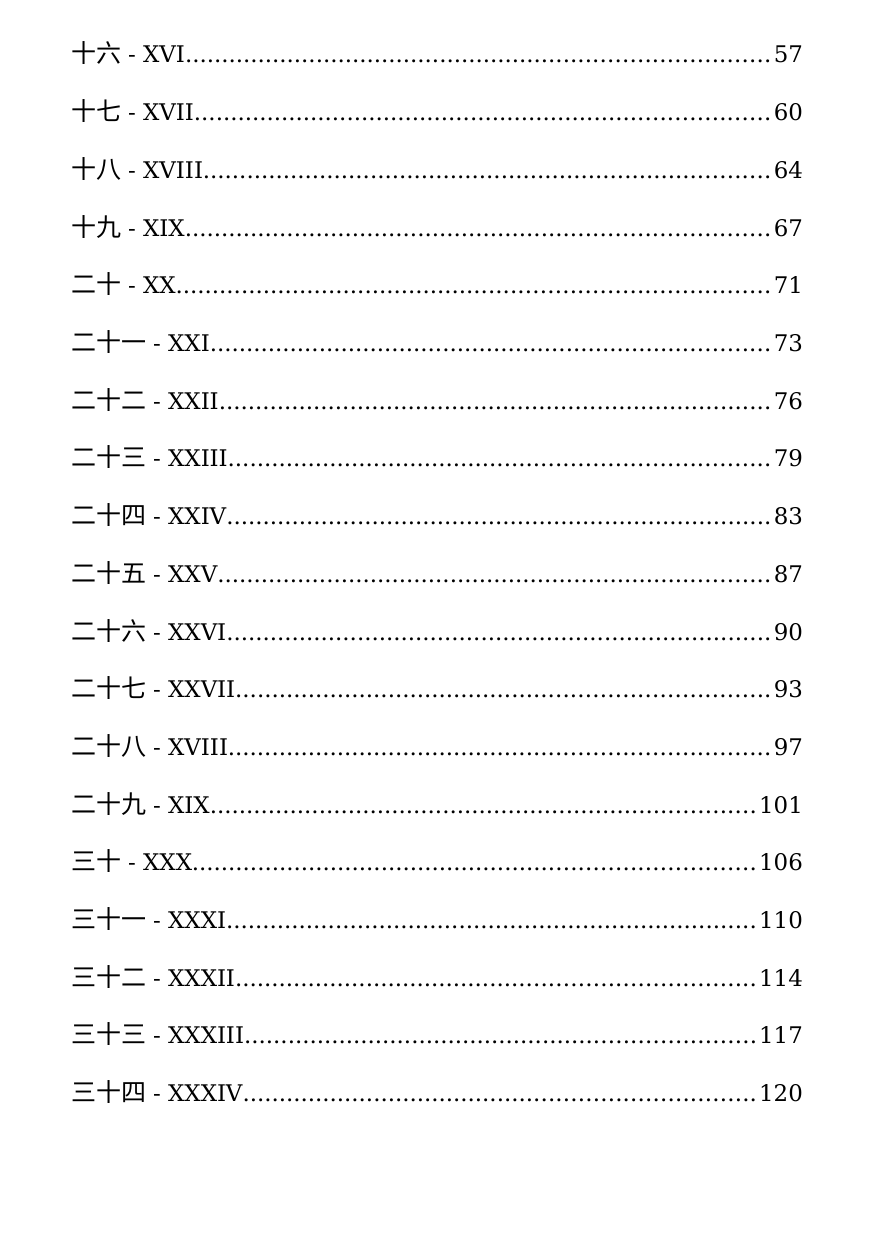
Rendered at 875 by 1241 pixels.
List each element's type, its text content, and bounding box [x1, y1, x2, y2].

text 二十三 - XXIII 79 [71, 440, 803, 474]
text 三十四 - XXXIV 120 [71, 1075, 803, 1109]
text 二十 - XX 71 [71, 267, 803, 301]
text 三十三 - XXXIII 117 [71, 1017, 803, 1051]
text 十七 - XVII 60 [71, 94, 803, 128]
text 十八 - XVIII 64 [71, 151, 803, 186]
text 二十四 - XXIV 83 [71, 498, 803, 532]
text 三十二 - XXXII 114 [71, 959, 803, 993]
text 十九 - XIX 67 [71, 209, 803, 243]
text 二十九 - XIX 101 [71, 786, 803, 820]
text 三十一 - XXXI 110 [71, 902, 803, 936]
text 二十七 - XXVII 93 [71, 671, 803, 705]
text 十六 - XVI 57 [71, 36, 803, 70]
text 二十八 - XVIII 97 [71, 728, 803, 763]
text 二十一 - XXI 73 [71, 324, 803, 359]
text 二十二 - XXII 76 [71, 382, 803, 416]
text 三十 - XXX 106 [71, 844, 803, 878]
text 二十六 - XXVI 90 [71, 613, 803, 647]
text 二十五 - XXV 87 [71, 555, 803, 589]
